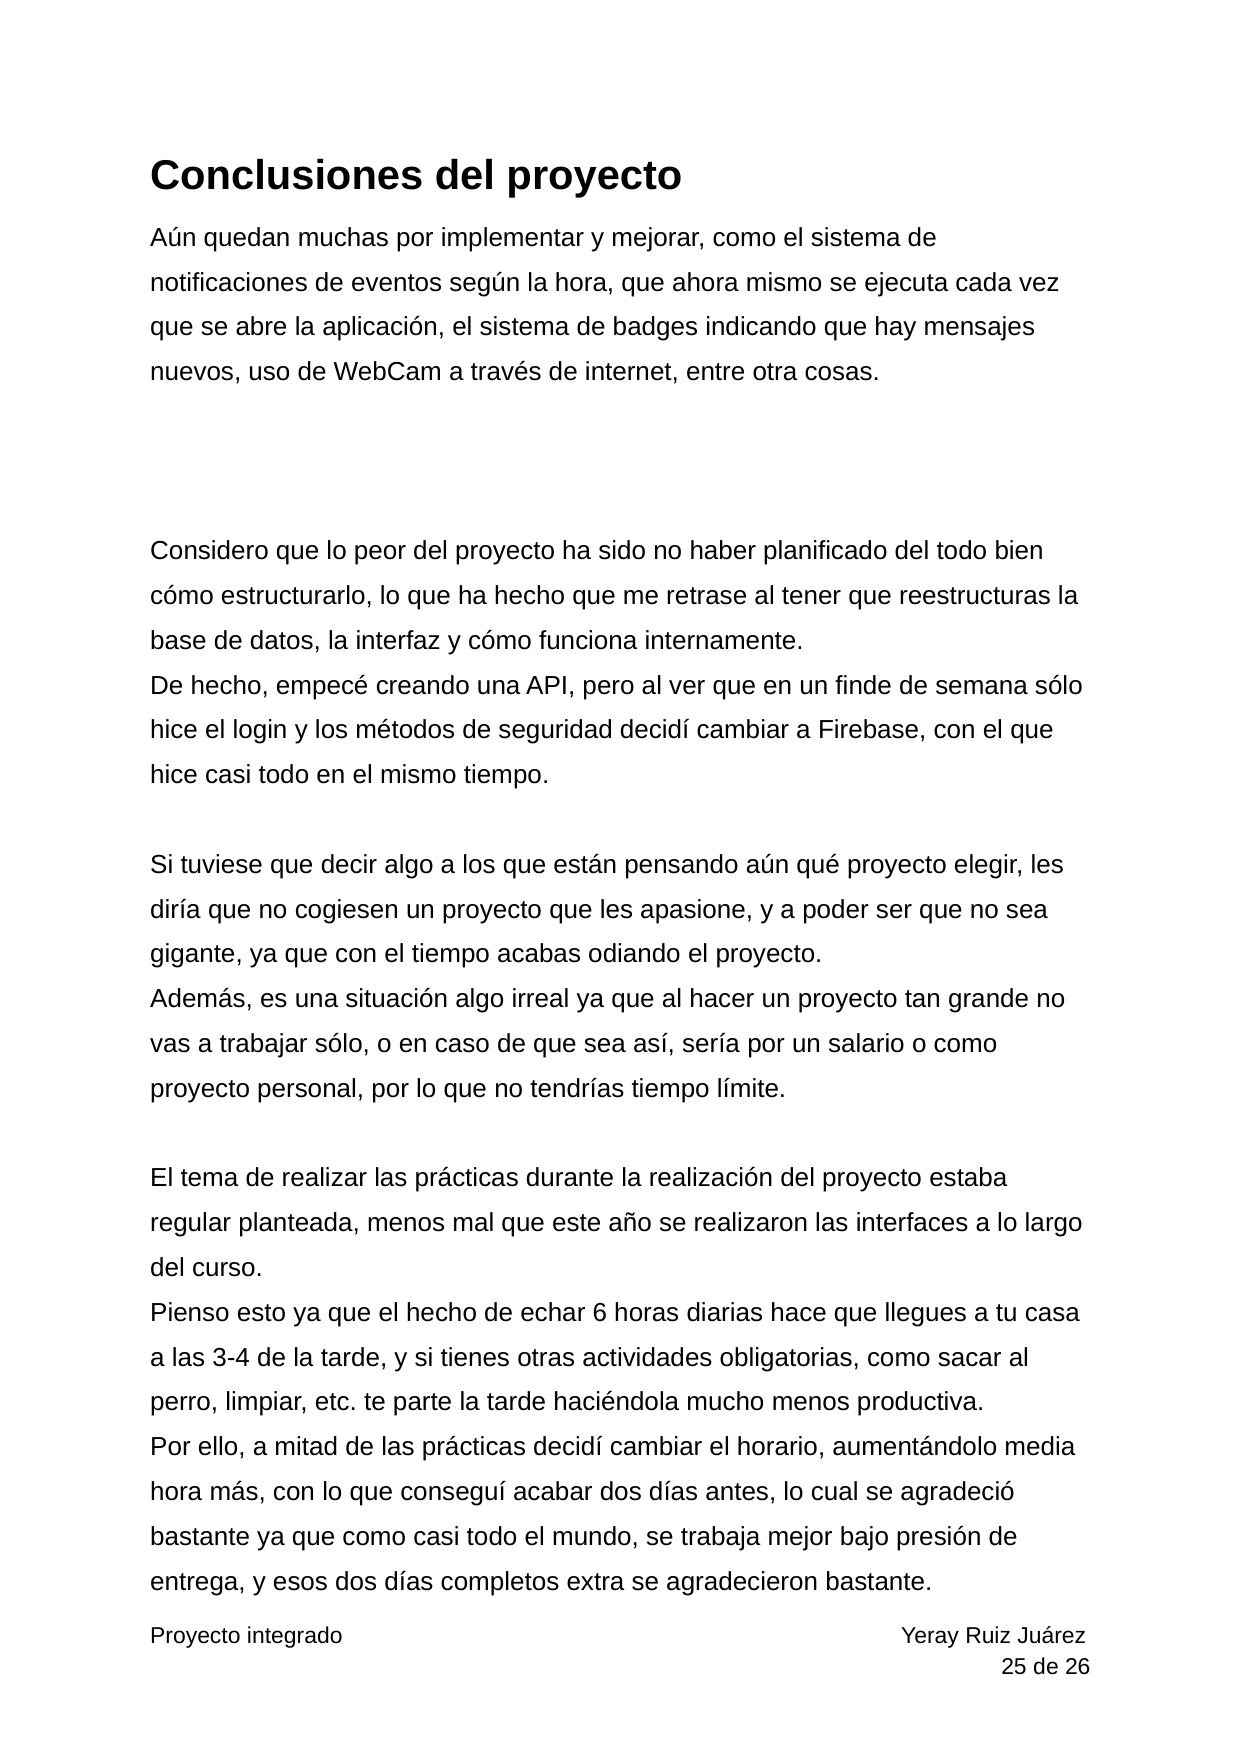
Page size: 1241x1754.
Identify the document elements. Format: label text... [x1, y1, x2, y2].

text Considero que lo peor del proyecto ha sido no haber planificado del todo bien cómo estructurarlo, lo que ha hecho que me retrase al tener que reestructuras la base de datos, la interfaz y cómo funciona internamente. [150, 535, 1090, 655]
text De hecho, empecé creando una API, pero al ver que en un finde de semana sólo hice el login y los métodos de seguridad decidí cambiar a Firebase, con el que hice casi todo en el mismo tiempo. [150, 670, 1090, 789]
text Aún quedan muchas por implementar y mejorar, como el sistema de notificaciones de eventos según la hora, que ahora mismo se ejecuta cada vez que se abre la aplicación, el sistema de badges indicando que hay mensajes nuevos, uso de WebCam a través de internet, entre otra cosas. [150, 222, 1090, 386]
text Además, es una situación algo irreal ya que al hacer un proyecto tan grande no vas a trabajar sólo, o en caso de que sea así, sería por un salario o como proyecto personal, por lo que no tendrías tiempo límite. [150, 983, 1090, 1103]
text Por ello, a mitad de las prácticas decidí cambiar el horario, aumentándolo media hora más, con lo que conseguí acabar dos días antes, lo cual se agradeció bastante ya que como casi todo el mundo, se trabaja mejor bajo presión de entrega, y esos dos días completos extra se agradecieron bastante. [150, 1431, 1090, 1596]
text Pienso esto ya que el hecho de echar 6 horas diarias hace que llegues a tu casa a las 3-4 de la tarde, y si tienes otras actividades obligatorias, como sacar al perro, limpiar, etc. te parte la tarde haciéndola mucho menos productiva. [150, 1297, 1090, 1416]
subtitle Conclusiones del proyecto [150, 150, 1090, 198]
text Si tuviese que decir algo a los que están pensando aún qué proyecto elegir, les diría que no cogiesen un proyecto que les apasione, y a poder ser que no sea gigante, ya que con el tiempo acabas odiando el proyecto. [150, 849, 1090, 968]
text El tema de realizar las prácticas durante la realización del proyecto estaba regular planteada, menos mal que este año se realizaron las interfaces a lo largo del curso. [150, 1162, 1090, 1282]
